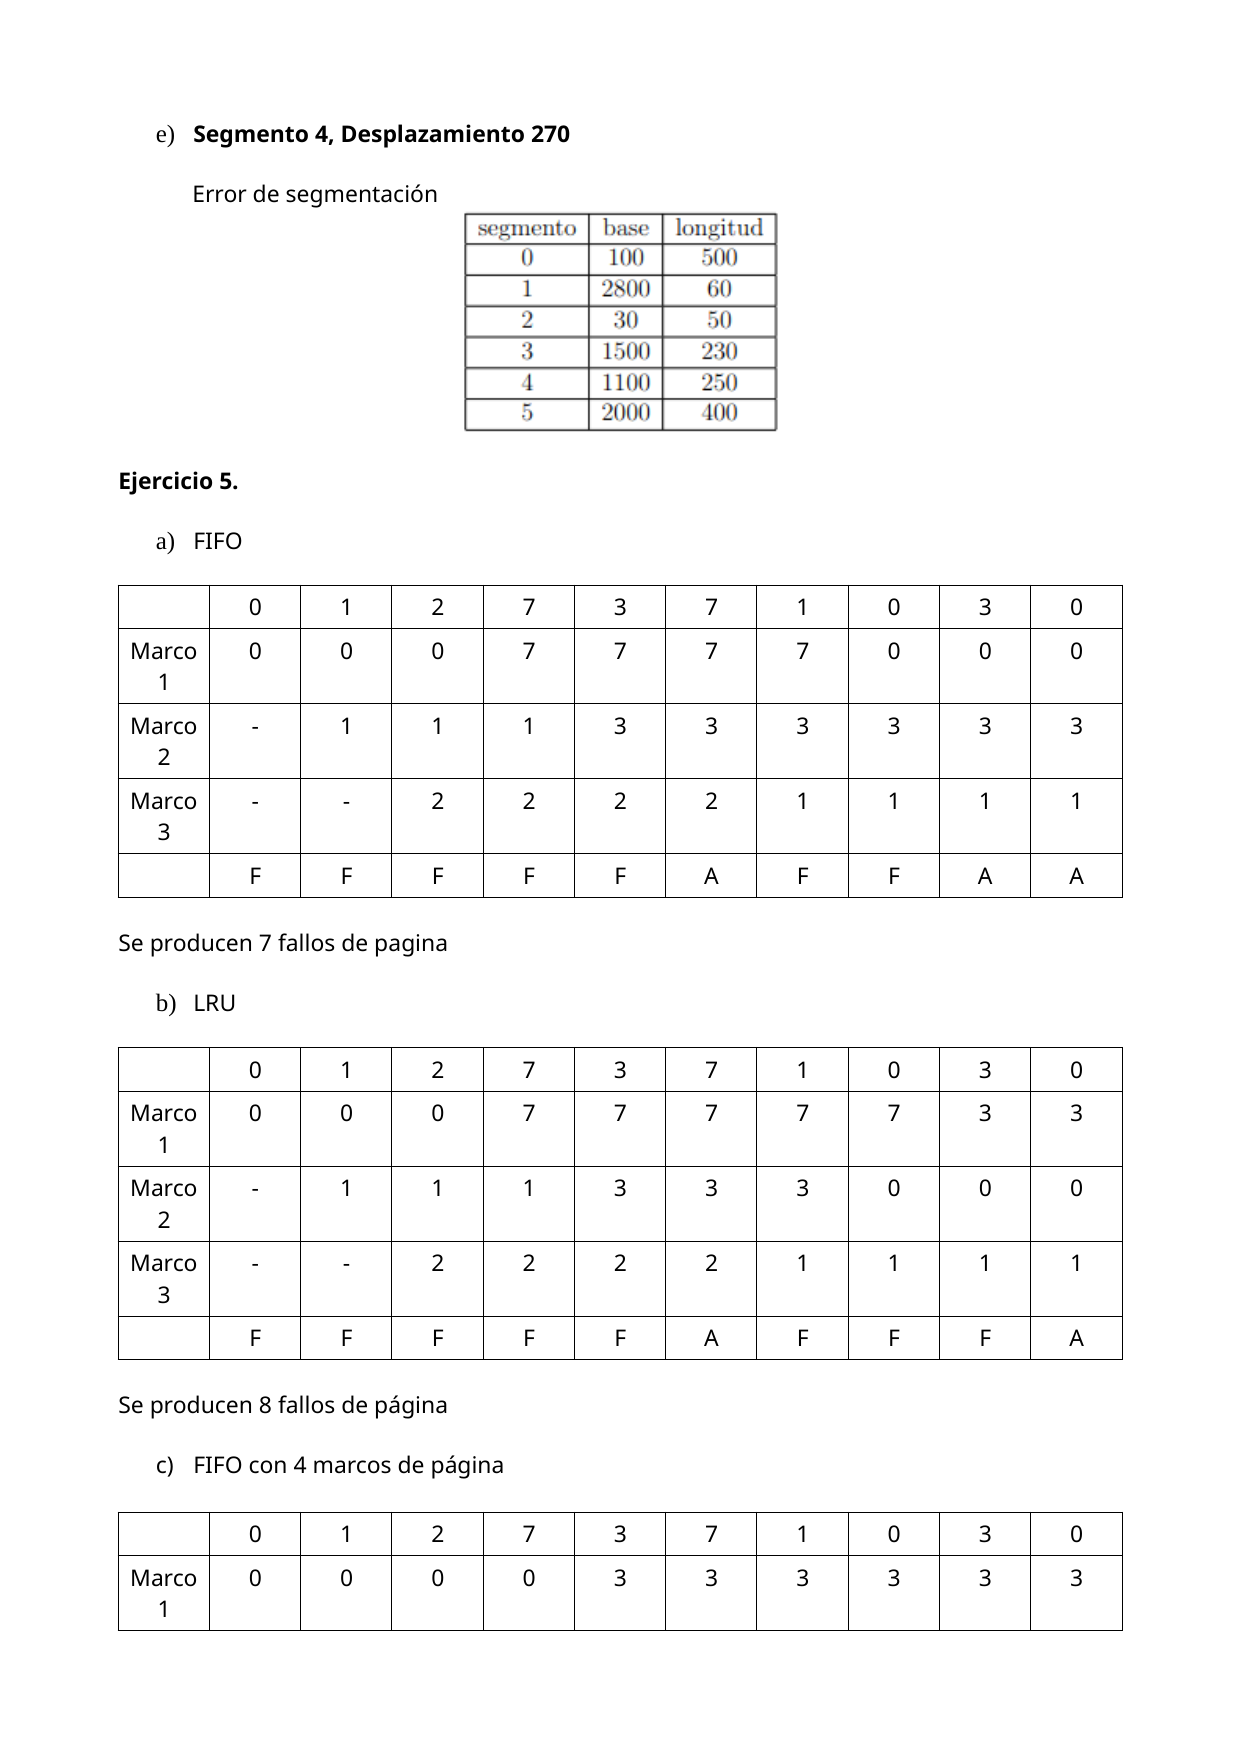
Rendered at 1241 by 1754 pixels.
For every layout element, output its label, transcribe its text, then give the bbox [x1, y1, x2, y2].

table_cell F [210, 1317, 300, 1359]
table_header 0 [849, 1513, 939, 1555]
table_header 2 [392, 1048, 483, 1091]
table_cell 0 [940, 1167, 1030, 1241]
table_cell 3 [666, 704, 756, 778]
table_cell F [392, 854, 483, 897]
table_header 0 [849, 586, 939, 628]
table_cell 3 [849, 704, 939, 778]
list LRU [156, 987, 1122, 1018]
table_cell 0 [1031, 629, 1122, 703]
table_cell 7 [484, 1092, 574, 1166]
table_cell - [210, 704, 300, 778]
table_cell Marco 1 [119, 1092, 209, 1166]
table_cell 1 [849, 1242, 939, 1316]
table_header 1 [301, 1513, 391, 1555]
table_cell F [484, 854, 574, 897]
table_cell 0 [1031, 1167, 1122, 1241]
table_cell Marco 1 [119, 629, 209, 703]
table_cell 1 [484, 1167, 574, 1241]
table_cell 1 [940, 779, 1030, 853]
list Segmento 4, Desplazamiento 270 [156, 118, 1122, 149]
table_header 3 [940, 586, 1030, 628]
list FIFO con 4 marcos de página [156, 1449, 1122, 1480]
picture [460, 209, 781, 436]
table_cell F [301, 1317, 391, 1359]
table_cell 0 [210, 629, 300, 703]
table_cell F [757, 854, 848, 897]
table_cell A [940, 854, 1030, 897]
table_cell 1 [757, 1242, 848, 1316]
table_cell 0 [301, 629, 391, 703]
table_cell 1 [1031, 779, 1122, 853]
table_cell 3 [940, 1092, 1030, 1166]
table_cell Marco 3 [119, 779, 209, 853]
table_cell 0 [849, 629, 939, 703]
table_header 1 [301, 1048, 391, 1091]
table_cell F [392, 1317, 483, 1359]
table_cell 3 [575, 1167, 665, 1241]
table_cell Marco 3 [119, 1242, 209, 1316]
table_cell F [301, 854, 391, 897]
table_header 0 [210, 1048, 300, 1091]
table_header 1 [301, 586, 391, 628]
table_header 7 [484, 586, 574, 628]
table_cell [119, 854, 209, 897]
table_cell 0 [210, 1556, 300, 1630]
table_cell 1 [392, 1167, 483, 1241]
table_header 0 [210, 586, 300, 628]
table_header 7 [484, 1048, 574, 1091]
table_header 7 [666, 1513, 756, 1555]
table_cell 3 [757, 1556, 848, 1630]
table_cell 0 [940, 629, 1030, 703]
table_cell 2 [666, 779, 756, 853]
table_header 3 [575, 1513, 665, 1555]
table_header [119, 1513, 209, 1555]
table_cell 0 [484, 1556, 574, 1630]
table_cell 7 [757, 629, 848, 703]
table_cell A [666, 1317, 756, 1359]
table_header 0 [1031, 586, 1122, 628]
table_cell 1 [849, 779, 939, 853]
table_cell 7 [484, 629, 574, 703]
table_cell 2 [392, 779, 483, 853]
table_cell 1 [1031, 1242, 1122, 1316]
table_cell 1 [940, 1242, 1030, 1316]
table_cell F [757, 1317, 848, 1359]
table_cell 3 [849, 1556, 939, 1630]
table_cell Marco 1 [119, 1556, 209, 1630]
table_cell 2 [392, 1242, 483, 1316]
table_header 3 [940, 1513, 1030, 1555]
table_header 0 [210, 1513, 300, 1555]
table_cell 7 [575, 629, 665, 703]
table_cell Marco 2 [119, 1167, 209, 1241]
table_cell 7 [757, 1092, 848, 1166]
table_cell 3 [757, 1167, 848, 1241]
table_header 7 [666, 1048, 756, 1091]
table_cell Marco 2 [119, 704, 209, 778]
table_cell - [301, 1242, 391, 1316]
table_header 0 [1031, 1513, 1122, 1555]
table_cell 7 [575, 1092, 665, 1166]
table_cell 2 [484, 779, 574, 853]
table_cell 0 [392, 1556, 483, 1630]
table_header [119, 586, 209, 628]
table_header 7 [666, 586, 756, 628]
table_cell 0 [392, 629, 483, 703]
table_header [119, 1048, 209, 1091]
table_cell 7 [666, 1092, 756, 1166]
table_header 0 [849, 1048, 939, 1091]
table_cell A [666, 854, 756, 897]
table_cell - [210, 1167, 300, 1241]
table_cell F [575, 854, 665, 897]
table_header 3 [575, 1048, 665, 1091]
table_cell 2 [484, 1242, 574, 1316]
table_cell 3 [1031, 704, 1122, 778]
text Error de segmentación [118, 178, 1122, 209]
text Se producen 8 fallos de página [118, 1389, 1122, 1420]
table_cell 0 [301, 1092, 391, 1166]
table_header 2 [392, 586, 483, 628]
table_cell 0 [210, 1092, 300, 1166]
table_cell F [210, 854, 300, 897]
table_cell 7 [666, 629, 756, 703]
table_cell 3 [1031, 1556, 1122, 1630]
table_cell 0 [392, 1092, 483, 1166]
table_cell 1 [757, 779, 848, 853]
table_cell A [1031, 854, 1122, 897]
table_cell 3 [1031, 1092, 1122, 1166]
table_cell F [575, 1317, 665, 1359]
table_header 2 [392, 1513, 483, 1555]
table_cell 3 [940, 704, 1030, 778]
table_cell 2 [575, 1242, 665, 1316]
table_cell 3 [940, 1556, 1030, 1630]
table_cell A [1031, 1317, 1122, 1359]
table_cell - [210, 1242, 300, 1316]
table_cell F [484, 1317, 574, 1359]
table_cell [119, 1317, 209, 1359]
table_cell 1 [301, 704, 391, 778]
table_cell F [849, 854, 939, 897]
table_header 0 [1031, 1048, 1122, 1091]
table_cell 3 [575, 1556, 665, 1630]
table_cell - [301, 779, 391, 853]
table_cell 2 [666, 1242, 756, 1316]
table_cell 3 [757, 704, 848, 778]
list FIFO [156, 524, 1122, 556]
table_cell 3 [666, 1556, 756, 1630]
table_cell 0 [301, 1556, 391, 1630]
table_header 3 [575, 586, 665, 628]
table_cell - [210, 779, 300, 853]
table_cell 7 [849, 1092, 939, 1166]
table_cell 1 [392, 704, 483, 778]
table_cell 3 [666, 1167, 756, 1241]
table_header 7 [484, 1513, 574, 1555]
table_cell 1 [484, 704, 574, 778]
table_cell 1 [301, 1167, 391, 1241]
table_header 1 [757, 586, 848, 628]
table_header 3 [940, 1048, 1030, 1091]
table_cell F [940, 1317, 1030, 1359]
table_header 1 [757, 1513, 848, 1555]
text Ejercicio 5. [118, 464, 1122, 496]
table_cell 0 [849, 1167, 939, 1241]
table_cell 3 [575, 704, 665, 778]
table_cell F [849, 1317, 939, 1359]
text Se producen 7 fallos de pagina [118, 927, 1122, 958]
table_header 1 [757, 1048, 848, 1091]
table_cell 2 [575, 779, 665, 853]
